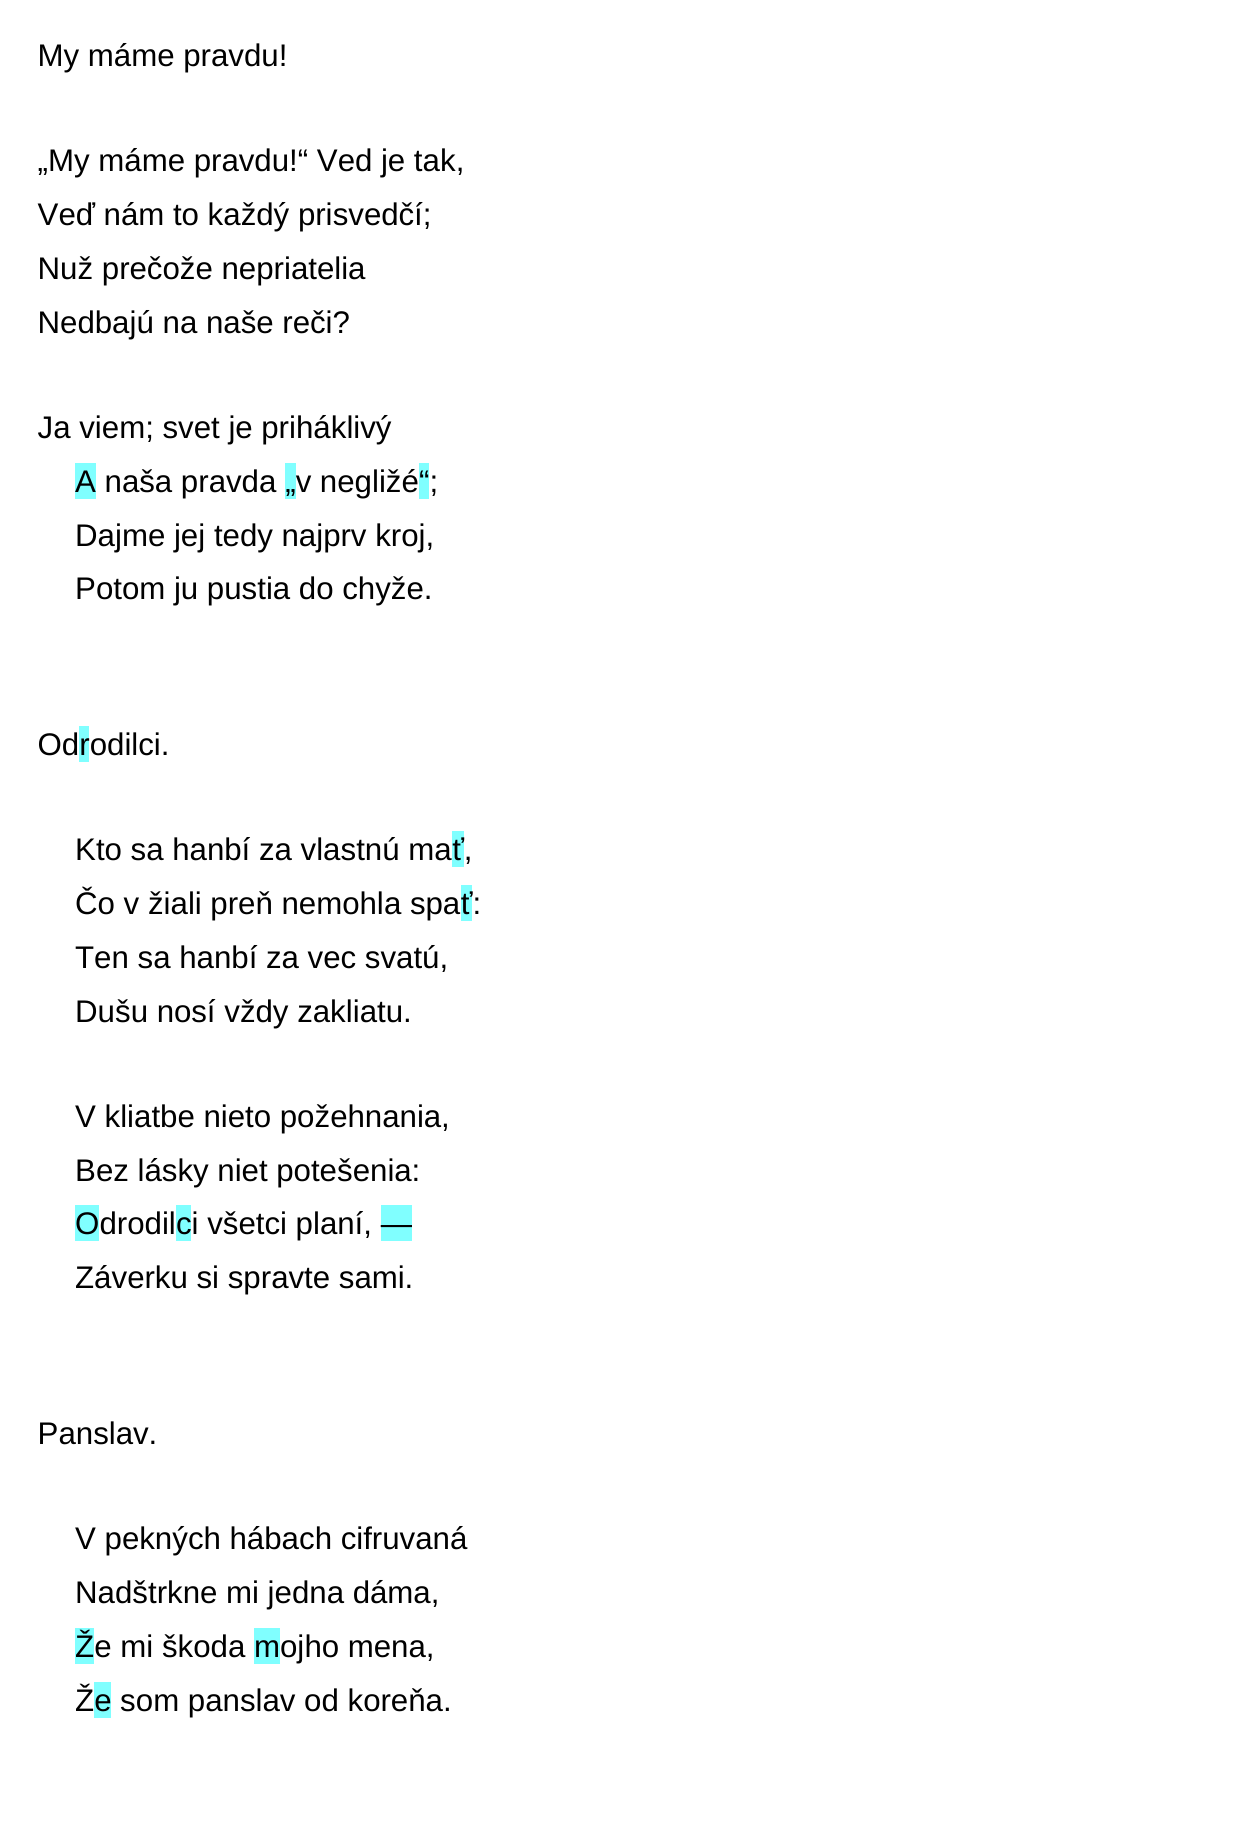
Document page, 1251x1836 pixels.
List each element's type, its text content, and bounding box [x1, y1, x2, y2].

text Odrodilci všetci planí, — [37, 1205, 1130, 1241]
text V pekných hábach cifruvaná [37, 1520, 1130, 1556]
text V kliatbe nieto požehnania, [37, 1098, 1130, 1134]
text Bez lásky niet potešenia: [37, 1152, 1130, 1187]
text Nadštrkne mi jedna dáma, [37, 1574, 1130, 1610]
text Dajme jej tedy najprv kroj, [37, 517, 1130, 552]
text Panslav. [37, 1415, 1130, 1451]
text Odrodilci. [37, 726, 1130, 762]
text Ja viem; svet je priháklivý [37, 409, 1130, 445]
text Že mi škoda mojho mena, [37, 1628, 1130, 1664]
text A naša pravda „v negližé“; [37, 463, 1130, 499]
text Veď nám to každý prisvedčí; [37, 196, 1130, 232]
text My máme pravdu! [37, 37, 1130, 73]
text Ten sa hanbí za vec svatú, [37, 939, 1130, 975]
text „My máme pravdu!“ Ved je tak, [37, 142, 1130, 178]
text Čo v žiali preň nemohla spať: [37, 885, 1130, 921]
text Dušu nosí vždy zakliatu. [37, 993, 1130, 1029]
text Že som panslav od koreňa. [37, 1682, 1130, 1718]
text Kto sa hanbí za vlastnú mať, [37, 831, 1130, 867]
text Záverku si spravte sami. [37, 1259, 1130, 1295]
text Nedbajú na naše reči? [37, 304, 1130, 340]
text Potom ju pustia do chyže. [37, 570, 1130, 606]
text Nuž prečože nepriatelia [37, 250, 1130, 286]
